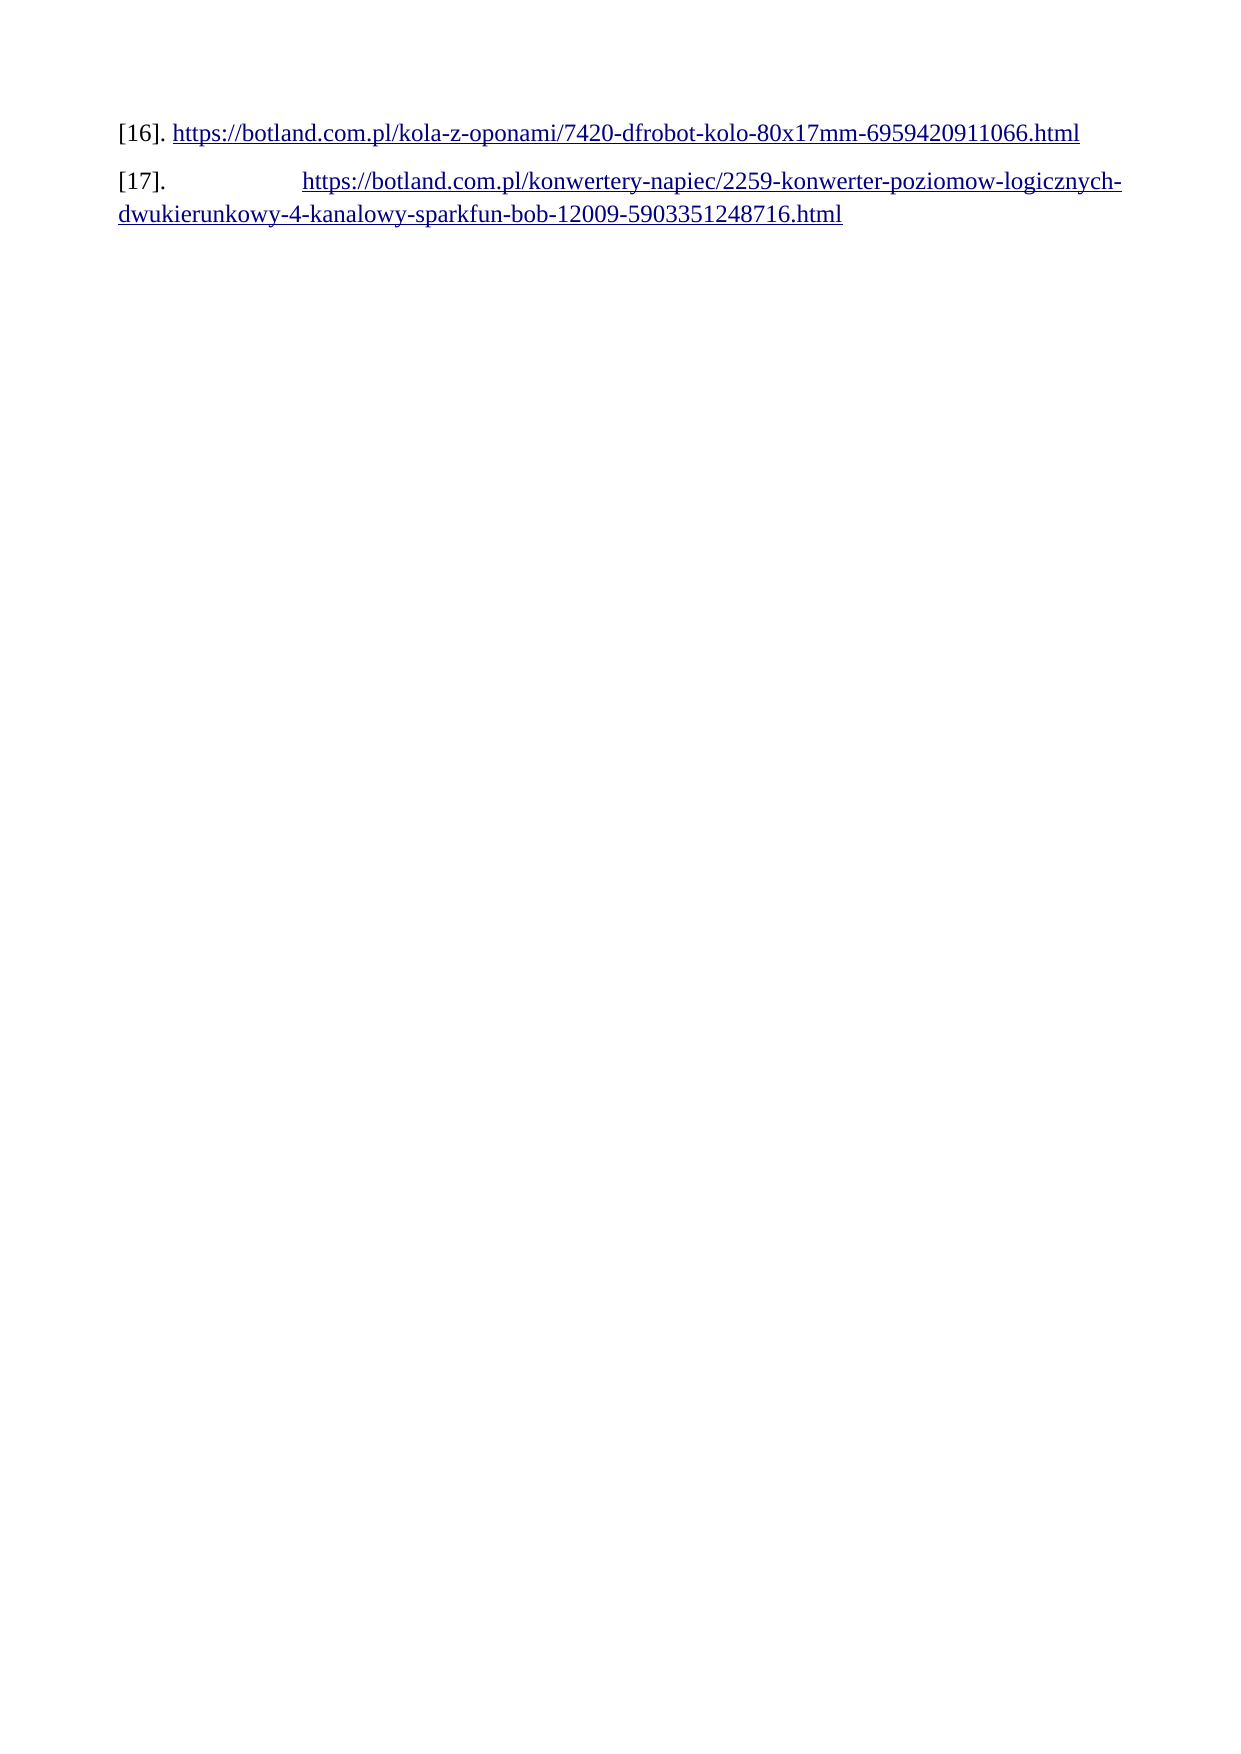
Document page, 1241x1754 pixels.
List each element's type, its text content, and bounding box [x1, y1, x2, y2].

text [17]. https://botland.com.pl/konwertery-napiec/2259-konwerter-poziomow-logicznych-dwukierunkowy-4-kanalowy-sparkfun-bob-12009-5903351248716.html [118, 166, 1122, 227]
text [16]. https://botland.com.pl/kola-z-oponami/7420-dfrobot-kolo-80x17mm-6959420911066.html [118, 118, 1122, 147]
